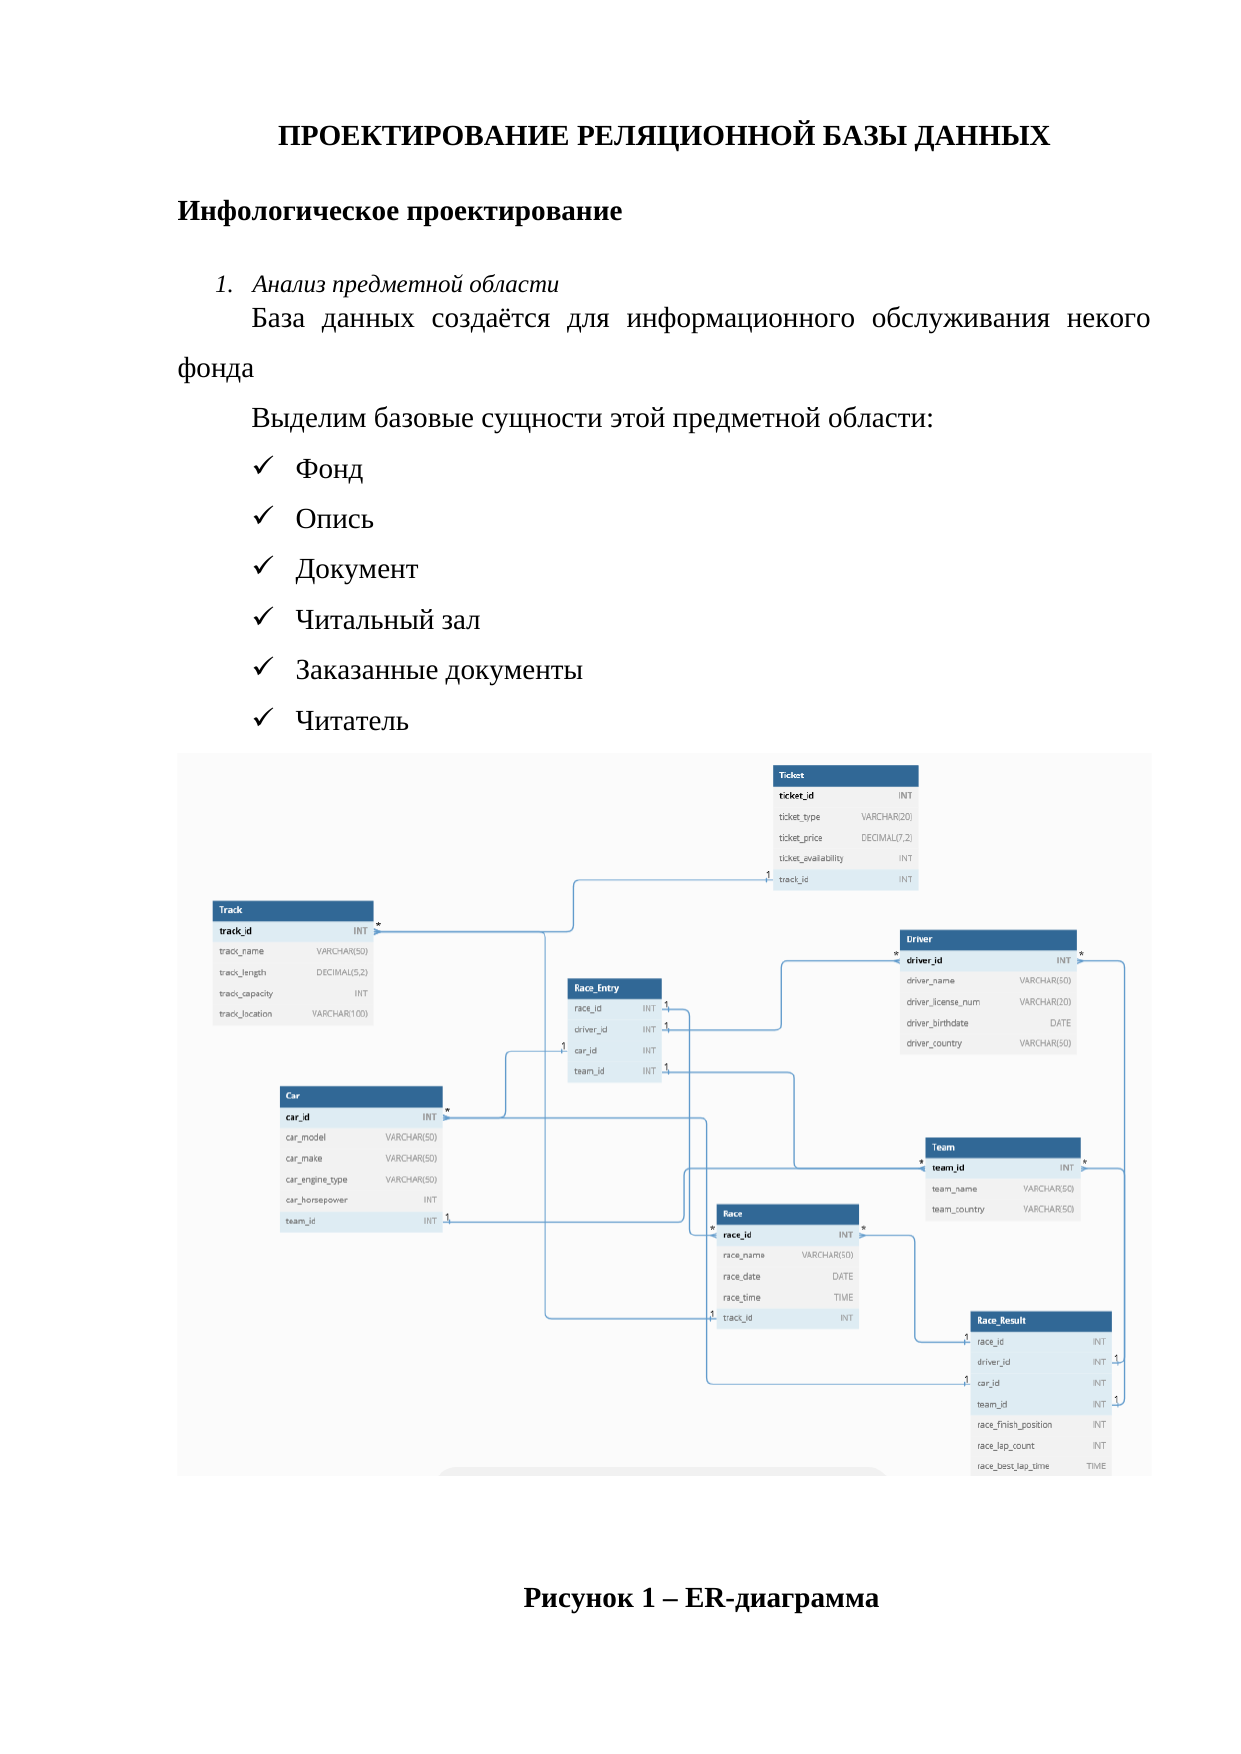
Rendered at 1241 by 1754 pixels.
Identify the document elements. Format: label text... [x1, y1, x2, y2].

list Опись [251, 501, 1152, 535]
list Читатель [251, 703, 1152, 736]
subtitle Анализ предметной области [215, 269, 1152, 297]
subtitle ПРОЕКТИРОВАНИЕ РЕЛЯЦИОННОЙ БАЗЫ ДАННЫХ [177, 118, 1152, 152]
picture [177, 753, 1152, 1476]
list Заказанные документы [251, 652, 1152, 686]
text Выделим базовые сущности этой предметной области: [177, 400, 1152, 434]
text Рисунок 1 – ER-диаграмма [177, 1581, 1152, 1614]
text База данных создаётся для информационного обслуживания некого фонда [177, 300, 1152, 384]
list Фонд [251, 451, 1152, 484]
list Документ [251, 552, 1152, 585]
list Читальный зал [251, 602, 1152, 636]
subtitle Инфологическое проектирование [177, 193, 1152, 227]
